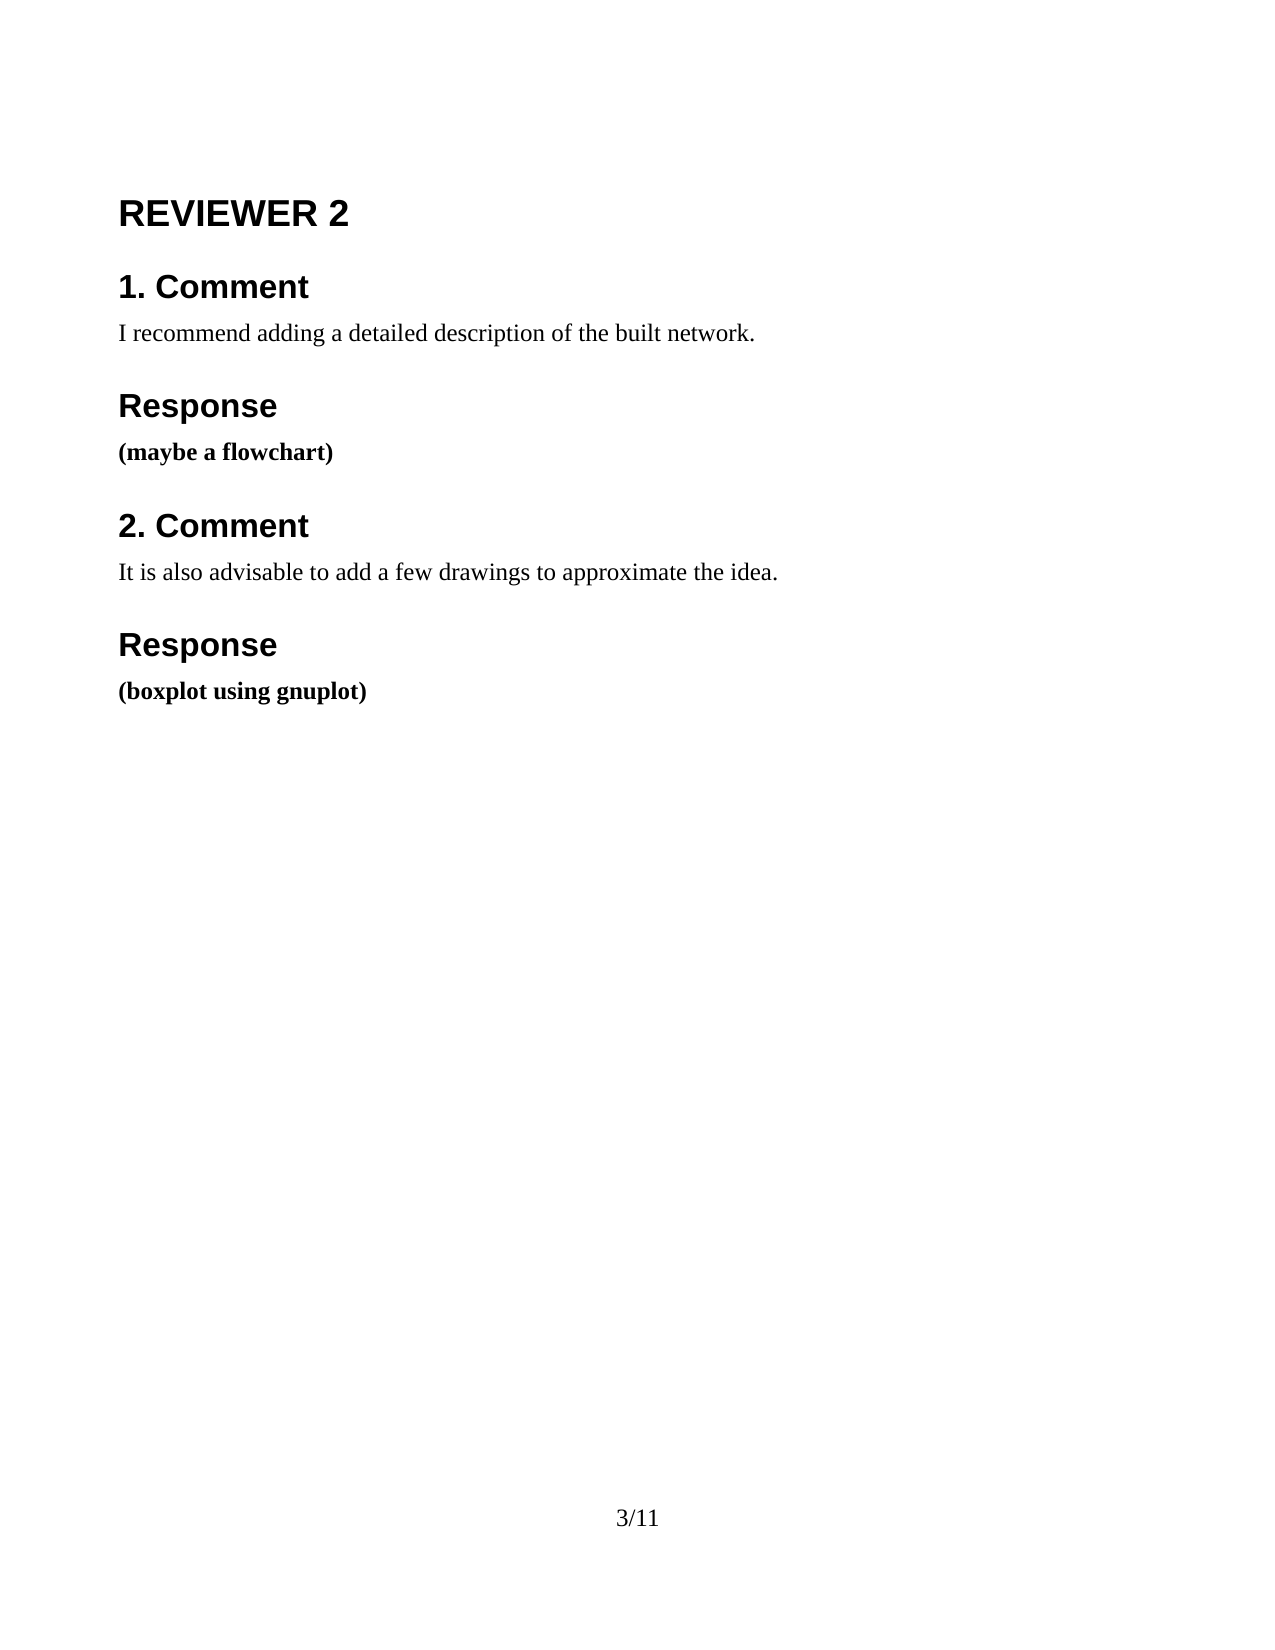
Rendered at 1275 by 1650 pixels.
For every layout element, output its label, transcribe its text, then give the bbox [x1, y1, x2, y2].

text (boxplot using gnuplot) [118, 676, 1157, 705]
text It is also advisable to add a few drawings to approximate the idea. [118, 557, 1157, 586]
subtitle Response [118, 387, 1157, 425]
subtitle Response [118, 625, 1157, 664]
subtitle REVIEWER 2 [118, 191, 1157, 234]
text (maybe a flowchart) [118, 437, 1157, 466]
text I recommend adding a detailed description of the built network. [118, 318, 1157, 347]
subtitle 2. Comment [118, 506, 1157, 544]
subtitle 1. Comment [118, 267, 1157, 306]
